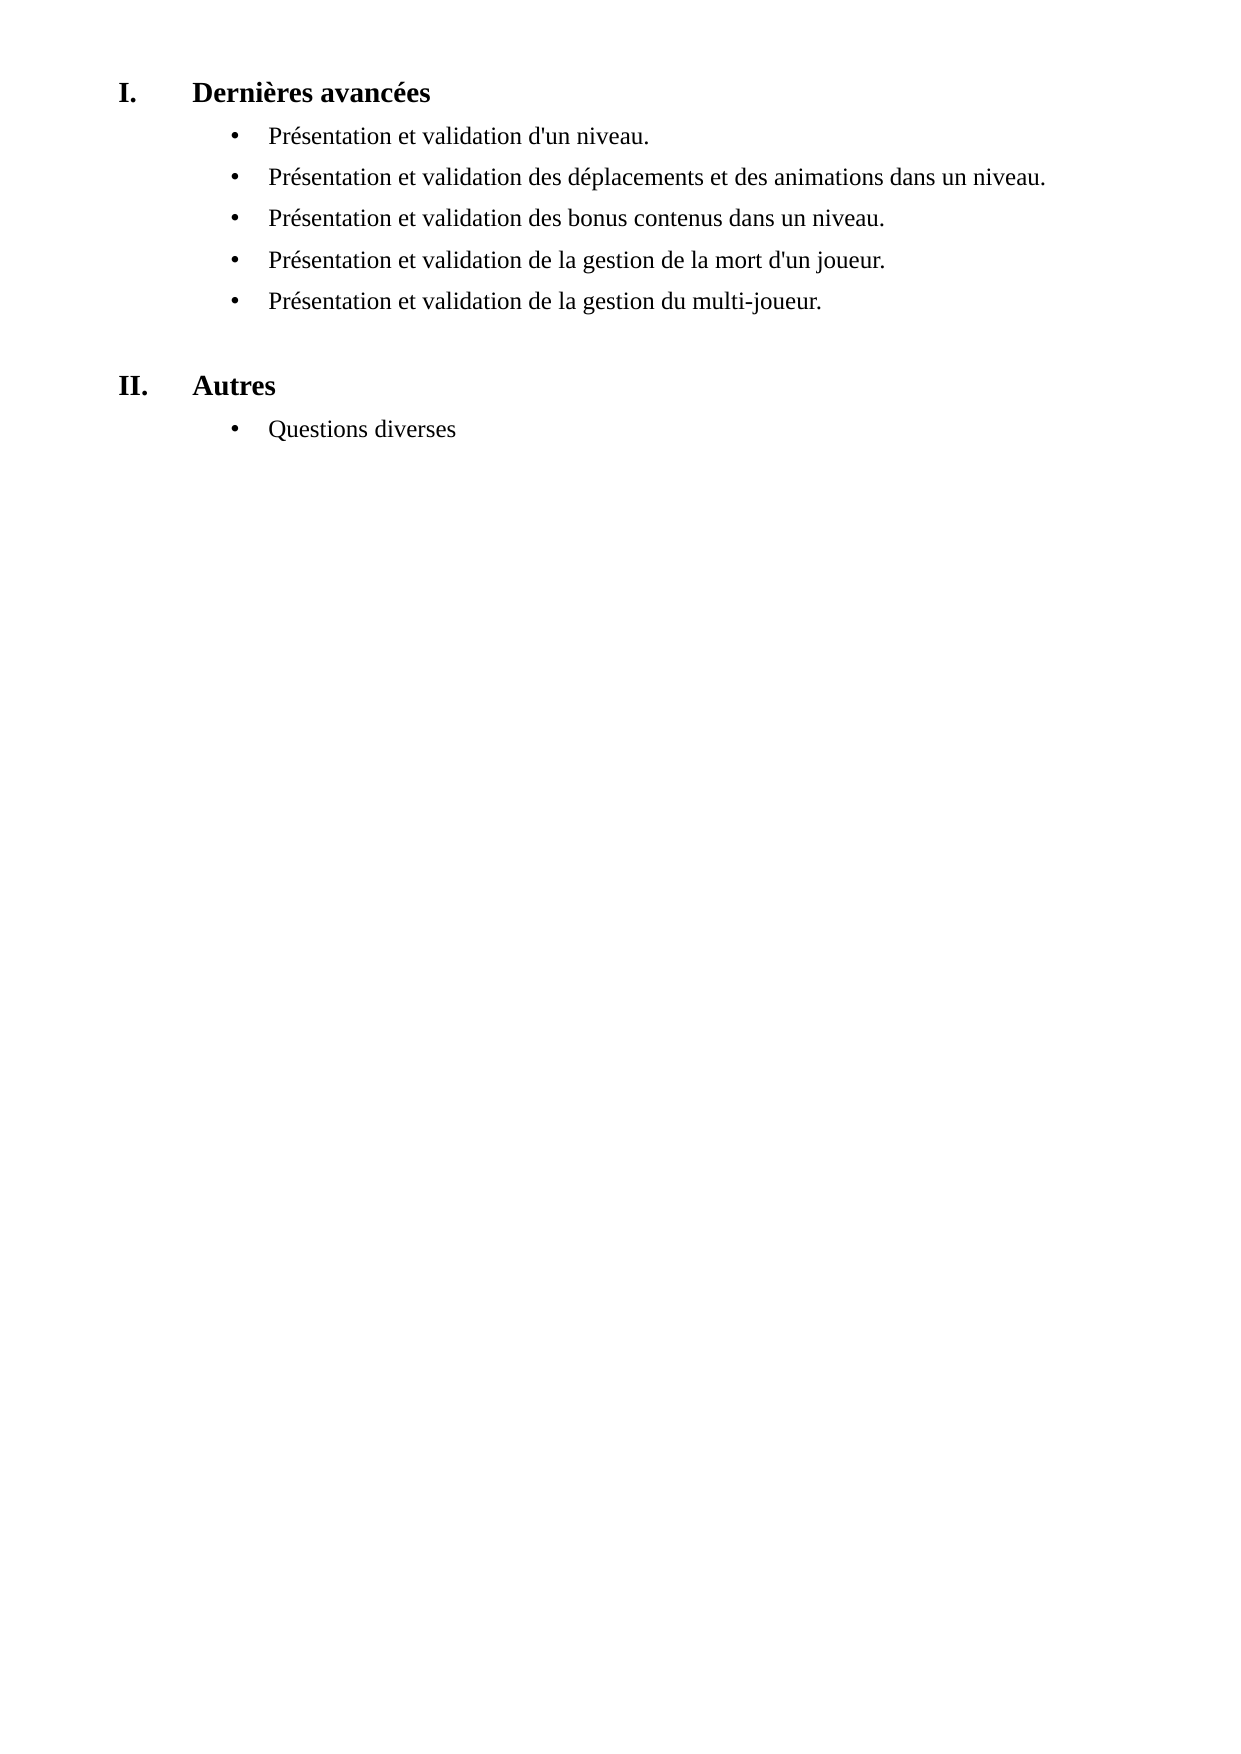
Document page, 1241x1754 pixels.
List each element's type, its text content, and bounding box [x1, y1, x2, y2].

list Présentation et validation des déplacements et des animations dans un niveau. [231, 162, 1122, 191]
text I. Dernières avancées [118, 75, 1122, 108]
list Présentation et validation de la gestion du multi-joueur. [231, 286, 1122, 315]
text II. Autres [118, 368, 1122, 402]
list Questions diverses [231, 414, 1122, 443]
list Présentation et validation de la gestion de la mort d'un joueur. [231, 245, 1122, 273]
list Présentation et validation d'un niveau. [231, 121, 1122, 150]
list Présentation et validation des bonus contenus dans un niveau. [231, 203, 1122, 232]
